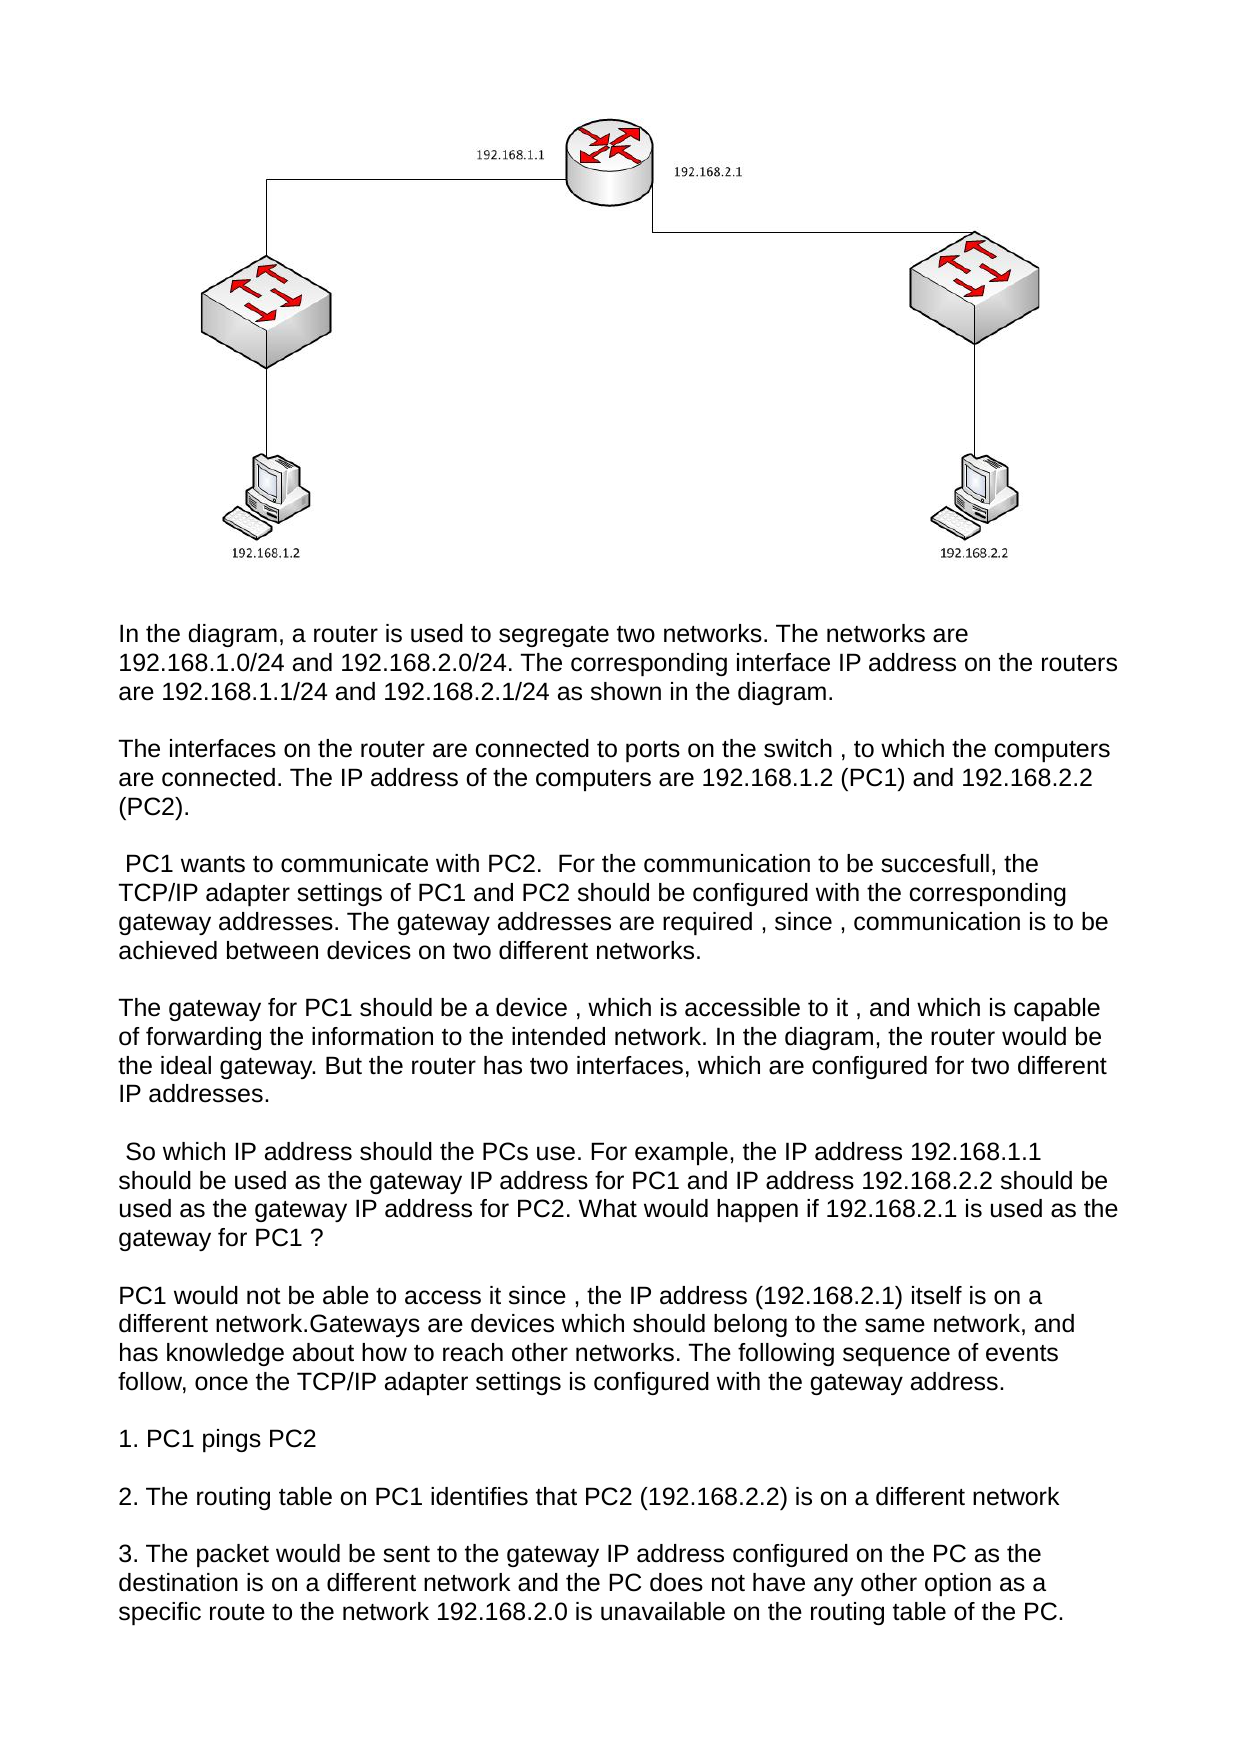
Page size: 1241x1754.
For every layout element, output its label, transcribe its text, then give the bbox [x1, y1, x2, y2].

picture [200, 118, 1040, 562]
text In the diagram, a router is used to segregate two networks. The networks are 192.168.1.0/24 and 192.168.2.0/24. The corresponding interface IP address on the routers are 192.168.1.1/24 and 192.168.2.1/24 as shown in the diagram. The interfaces on the router are connected to ports on the switch , to which the computers are connected. The IP address of the computers are 192.168.1.2 (PC1) and 192.168.2.2 (PC2). PC1 wants to communicate with PC2. For the communication to be succesfull, the TCP/IP adapter settings of PC1 and PC2 should be configured with the corresponding gateway addresses. The gateway addresses are required , since , communication is to be achieved between devices on two different networks. The gateway for PC1 should be a device , which is accessible to it , and which is capable of forwarding the information to the intended network. In the diagram, the router would be the ideal gateway. But the router has two interfaces, which are configured for two different IP addresses. So which IP address should the PCs use. For example, the IP address 192.168.1.1 should be used as the gateway IP address for PC1 and IP address 192.168.2.2 should be used as the gateway IP address for PC2. What would happen if 192.168.2.1 is used as the gateway for PC1 ? PC1 would not be able to access it since , the IP address (192.168.2.1) itself is on a different network.Gateways are devices which should belong to the same network, and has knowledge about how to reach other networks. The following sequence of events follow, once the TCP/IP adapter settings is configured with the gateway address. 1. PC1 pings PC2 2. The routing table on PC1 identifies that PC2 (192.168.2.2) is on a different network 3. The packet would be sent to the gateway IP address configured on the PC as the destination is on a different network and the PC does not have any other option as a specific route to the network 192.168.2.0 is unavailable on the routing table of the PC. [118, 619, 1122, 1626]
